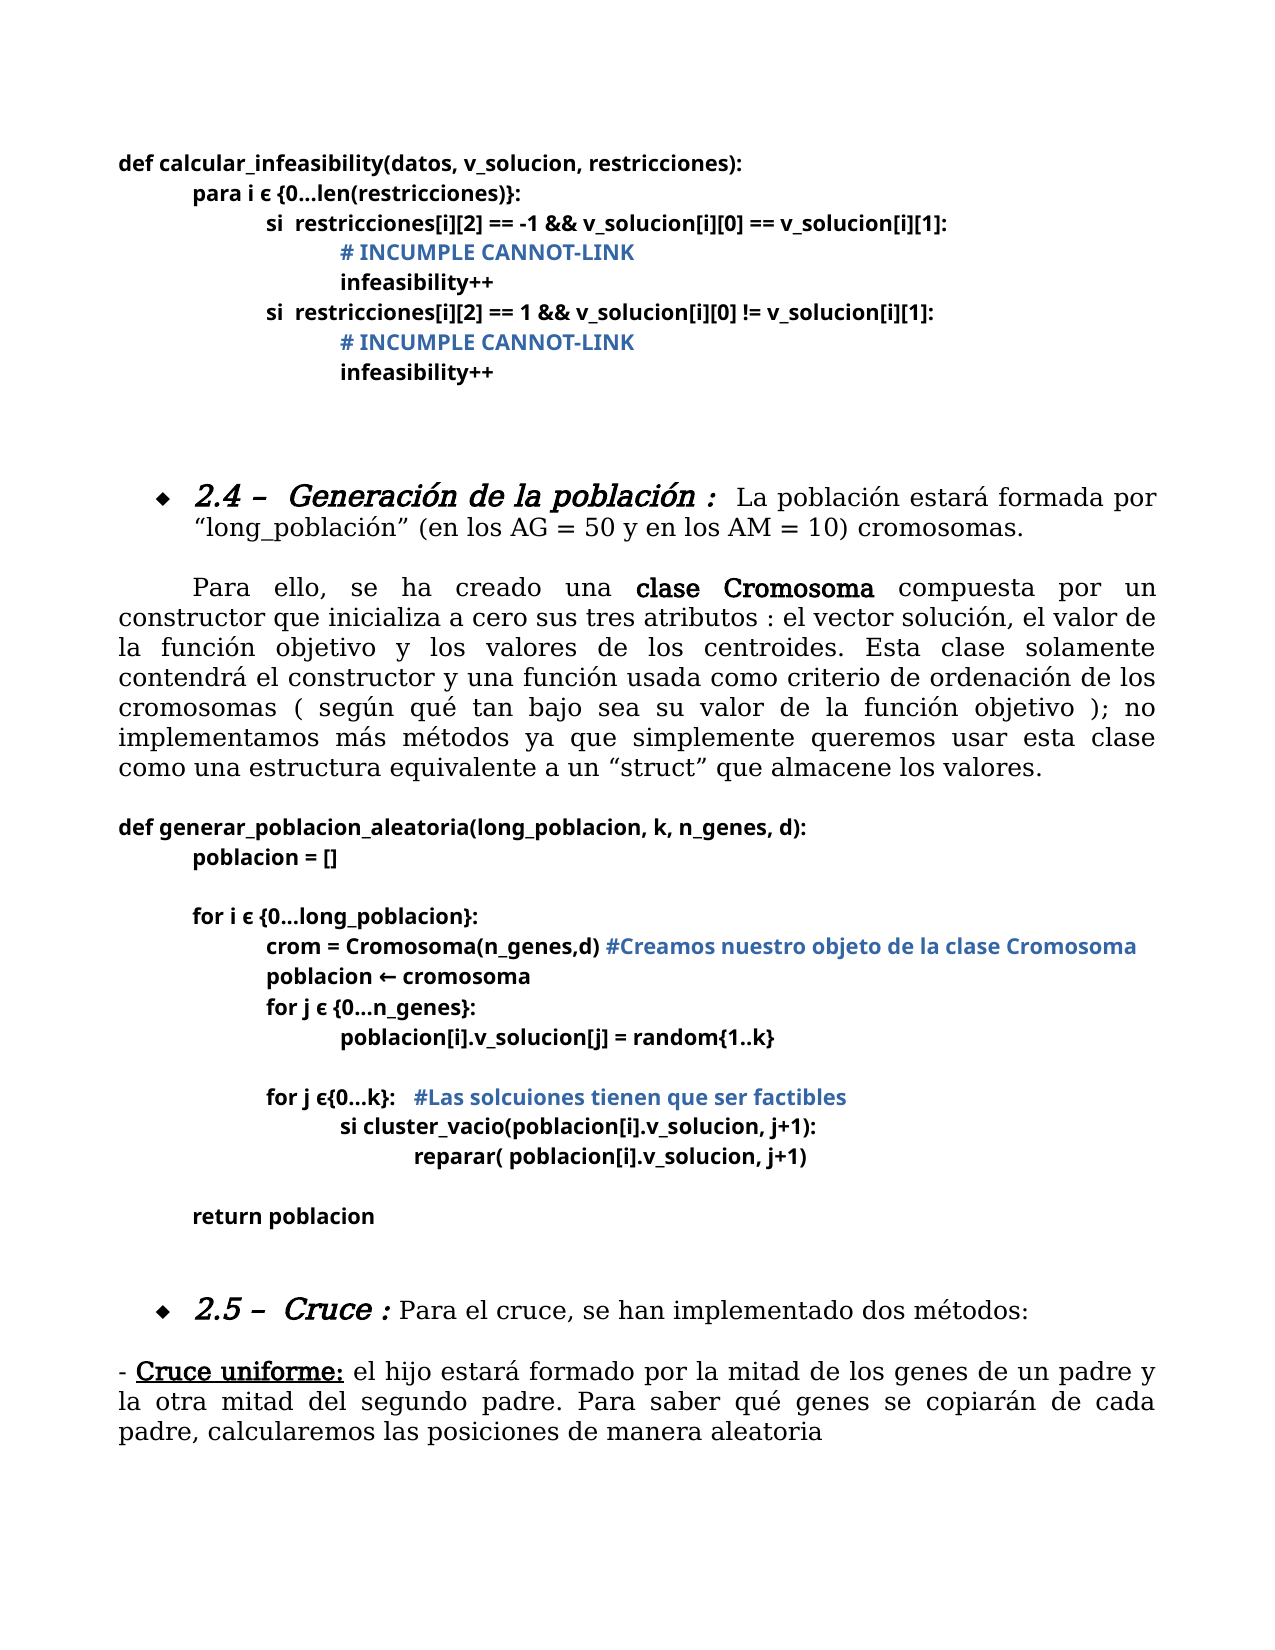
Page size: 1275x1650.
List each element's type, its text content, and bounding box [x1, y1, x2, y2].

text # INCUMPLE CANNOT-LINK [118, 327, 1157, 356]
text return poblacion [118, 1201, 1157, 1230]
text Para ello, se ha creado una clase Cromosoma compuesta por un constructor que inicializa a cero sus tres atributos : el vector solución, el valor de la función objetivo y los valores de los centroides. Esta clase solamente contendrá el constructor y una función usada como criterio de ordenación de los cromosomas ( según qué tan bajo sea su valor de la función objetivo ); no implementamos más métodos ya que simplemente queremos usar esta clase como una estructura equivalente a un “struct” que almacene los valores. [118, 572, 1157, 782]
text crom = Cromosoma(n_genes,d) #Creamos nuestro objeto de la clase Cromosoma [118, 931, 1157, 961]
text def generar_poblacion_aleatoria(long_poblacion, k, n_genes, d): [118, 812, 1157, 842]
text para i ϵ {0...len(restricciones)}: [118, 178, 1157, 207]
text - Cruce uniforme: el hijo estará formado por la mitad de los genes de un padre y la otra mitad del segundo padre. Para saber qué genes se copiarán de cada padre, calcularemos las posiciones de manera aleatoria [118, 1355, 1157, 1445]
list 2.4 – Generación de la población : La población estará formada por “long_población” (en los AG = 50 y en los AM = 10) cromosomas. [156, 477, 1157, 542]
text def calcular_infeasibility(datos, v_solucion, restricciones): [118, 148, 1157, 178]
text poblacion = [] [118, 842, 1157, 872]
text poblacion ← cromosoma [118, 961, 1157, 991]
text # INCUMPLE CANNOT-LINK [118, 237, 1157, 267]
text poblacion[i].v_solucion[j] = random{1..k} [118, 1022, 1157, 1052]
text si restricciones[i][2] == -1 && v_solucion[i][0] == v_solucion[i][1]: [118, 207, 1157, 237]
text for j ϵ{0...k}: #Las solcuiones tienen que ser factibles [118, 1081, 1157, 1111]
text for i ϵ {0...long_poblacion}: [118, 901, 1157, 931]
text for j ϵ {0...n_genes}: [118, 991, 1157, 1022]
text infeasibility++ [118, 267, 1157, 297]
text si cluster_vacio(poblacion[i].v_solucion, j+1): [118, 1111, 1157, 1141]
list 2.5 – Cruce : Para el cruce, se han implementado dos métodos: [156, 1290, 1157, 1325]
text reparar( poblacion[i].v_solucion, j+1) [118, 1141, 1157, 1171]
text infeasibility++ [118, 356, 1157, 386]
text si restricciones[i][2] == 1 && v_solucion[i][0] != v_solucion[i][1]: [118, 297, 1157, 327]
